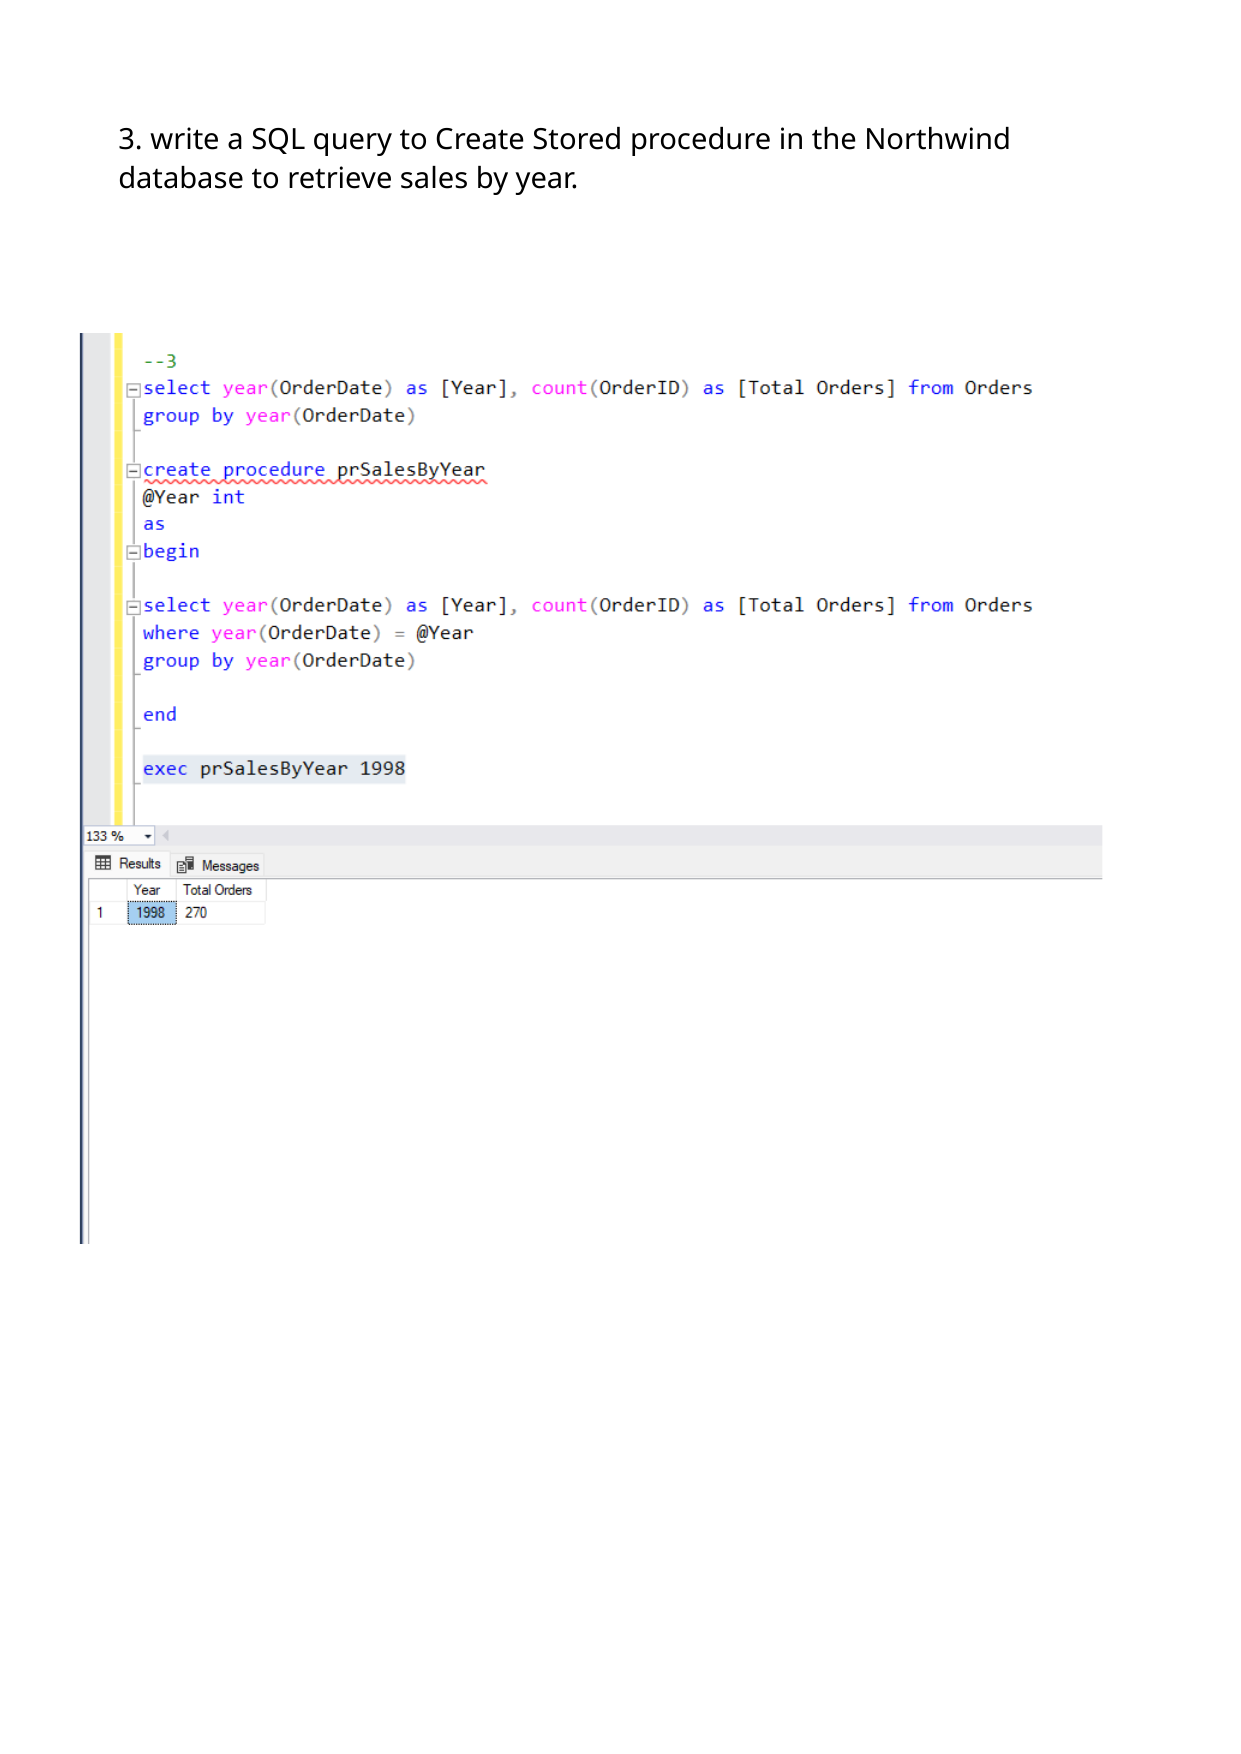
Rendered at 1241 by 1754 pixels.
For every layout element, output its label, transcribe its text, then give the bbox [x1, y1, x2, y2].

picture [79, 333, 564, 1244]
text 3. write a SQL query to Create Stored procedure in the Northwind database to retrieve sales by year. [118, 118, 1122, 197]
